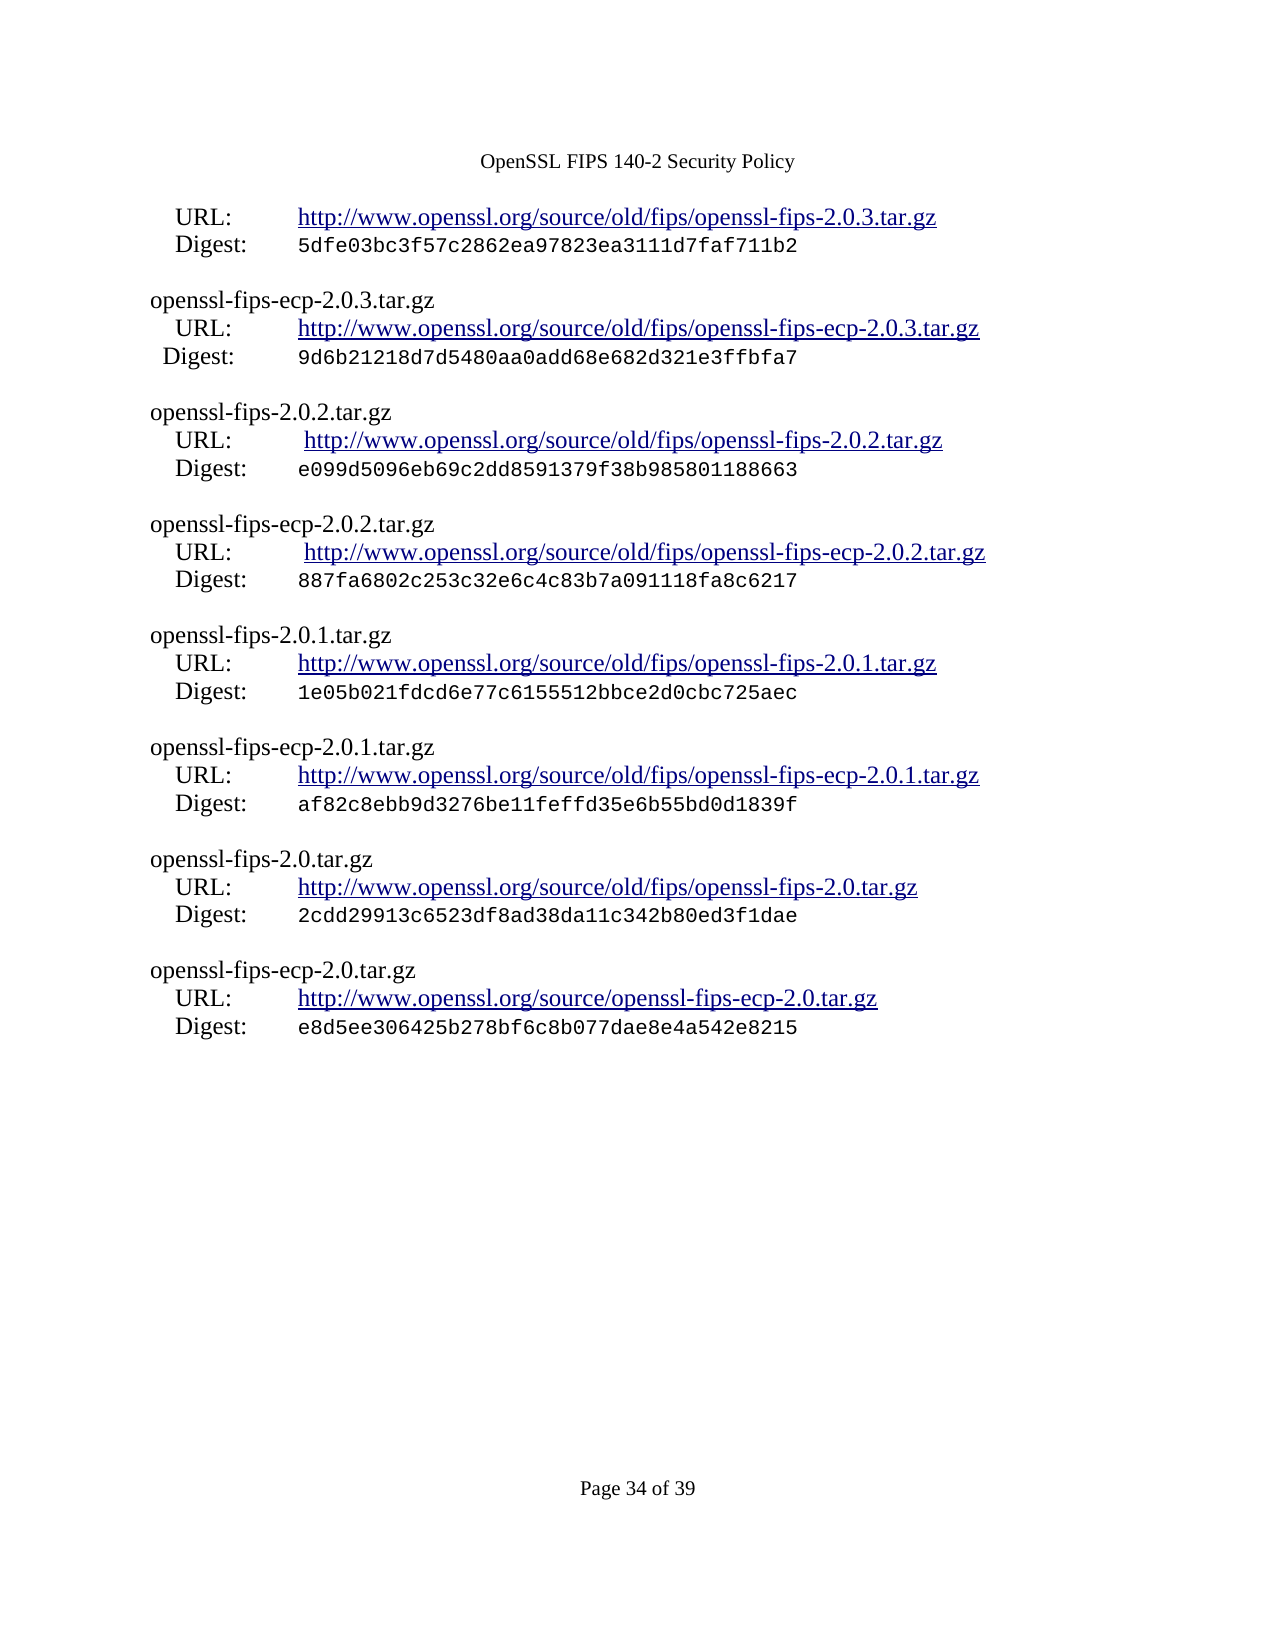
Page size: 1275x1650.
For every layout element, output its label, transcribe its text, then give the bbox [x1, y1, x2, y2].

text Digest: 9d6b21218d7d5480aa0add68e682d321e3ffbfa7 [150, 342, 1125, 371]
text openssl-fips-2.0.2.tar.gz [150, 398, 1125, 426]
text Digest: 2cdd29913c6523df8ad38da11c342b80ed3f1dae [150, 900, 1125, 929]
text Digest: 5dfe03bc3f57c2862ea97823ea3111d7faf711b2 [150, 230, 1125, 259]
text openssl-fips-ecp-2.0.tar.gz [150, 957, 1125, 984]
text URL: http://www.openssl.org/source/old/fips/openssl-fips-ecp-2.0.1.tar.gz [150, 761, 1125, 789]
text Digest: 887fa6802c253c32e6c4c83b7a091118fa8c6217 [150, 565, 1125, 594]
text URL: http://www.openssl.org/source/old/fips/openssl-fips-2.0.2.tar.gz [150, 426, 1125, 454]
text URL: http://www.openssl.org/source/openssl-fips-ecp-2.0.tar.gz [150, 984, 1125, 1012]
text Digest: e099d5096eb69c2dd8591379f38b985801188663 [150, 454, 1125, 482]
text URL: http://www.openssl.org/source/old/fips/openssl-fips-2.0.1.tar.gz [150, 649, 1125, 677]
text Digest: af82c8ebb9d3276be11feffd35e6b55bd0d1839f [150, 789, 1125, 817]
text URL: http://www.openssl.org/source/old/fips/openssl-fips-ecp-2.0.2.tar.gz [150, 538, 1125, 565]
text openssl-fips-ecp-2.0.3.tar.gz [150, 287, 1125, 314]
text Digest: e8d5ee306425b278bf6c8b077dae8e4a542e8215 [150, 1012, 1125, 1041]
text URL: http://www.openssl.org/source/old/fips/openssl-fips-ecp-2.0.3.tar.gz [150, 314, 1125, 342]
text Digest: 1e05b021fdcd6e77c6155512bbce2d0cbc725aec [150, 677, 1125, 706]
text openssl-fips-2.0.tar.gz [150, 845, 1125, 873]
text openssl-fips-ecp-2.0.1.tar.gz [150, 733, 1125, 761]
text openssl-fips-2.0.1.tar.gz [150, 622, 1125, 649]
text URL: http://www.openssl.org/source/old/fips/openssl-fips-2.0.tar.gz [150, 873, 1125, 900]
text openssl-fips-ecp-2.0.2.tar.gz [150, 510, 1125, 538]
text URL: http://www.openssl.org/source/old/fips/openssl-fips-2.0.3.tar.gz [150, 203, 1125, 230]
